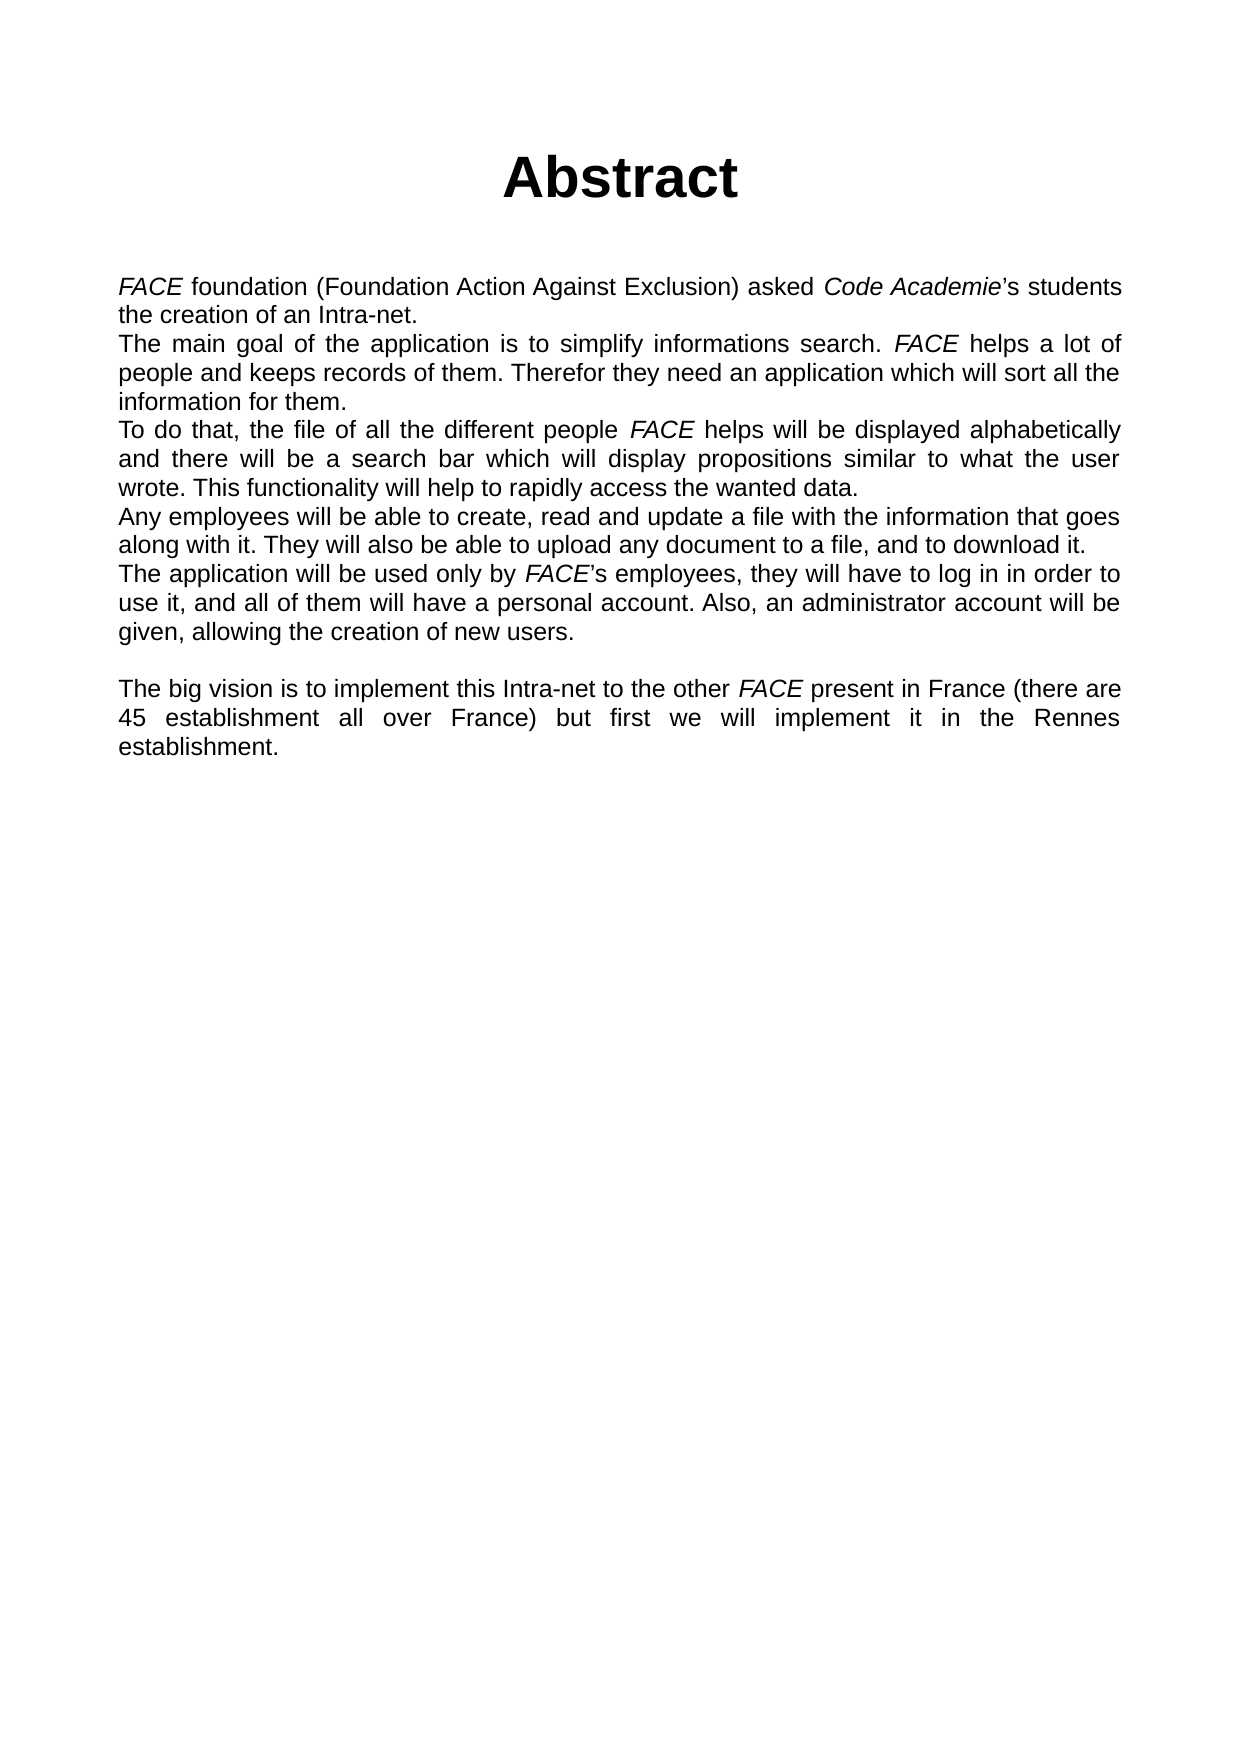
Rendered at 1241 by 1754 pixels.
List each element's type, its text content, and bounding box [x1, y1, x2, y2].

text The main goal of the application is to simplify informations search. FACE helps a lot of people and keeps records of them. Therefor they need an application which will sort all the information for them. [118, 329, 1122, 416]
text The big vision is to implement this Intra-net to the other FACE present in France (there are 45 establishment all over France) but first we will implement it in the Rennes establishment. [118, 674, 1122, 761]
text To do that, the file of all the different people FACE helps will be displayed alphabetically and there will be a search bar which will display propositions similar to what the user wrote. This functionality will help to rapidly access the wanted data. [118, 416, 1122, 502]
text FACE foundation (Foundation Action Against Exclusion) asked Code Academie’s students the creation of an Intra-net. [118, 272, 1122, 329]
title Abstract [118, 143, 1122, 210]
text The application will be used only by FACE’s employees, they will have to log in in order to use it, and all of them will have a personal account. Also, an administrator account will be given, allowing the creation of new users. [118, 559, 1122, 646]
text Any employees will be able to create, read and update a file with the information that goes along with it. They will also be able to upload any document to a file, and to download it. [118, 502, 1122, 559]
